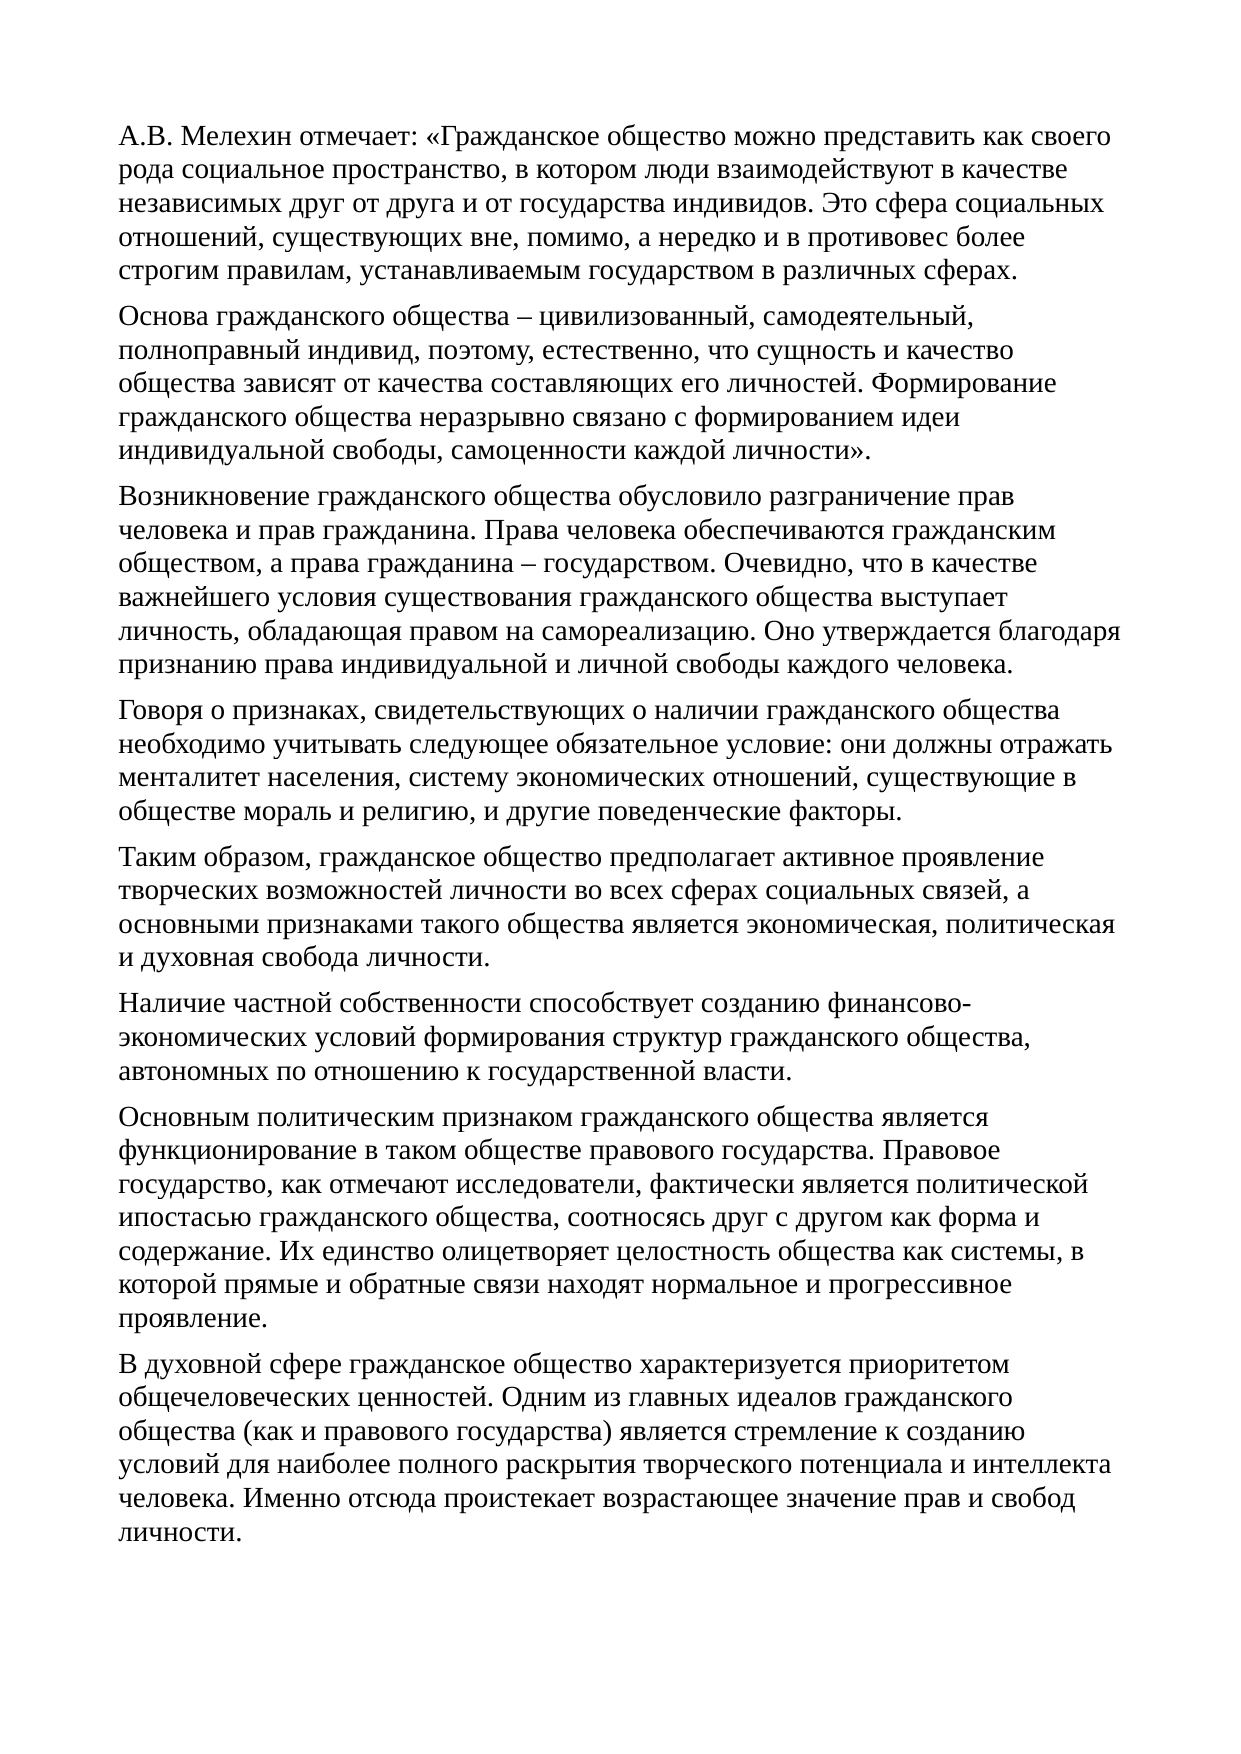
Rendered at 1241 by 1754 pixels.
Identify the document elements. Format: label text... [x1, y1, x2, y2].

text Основа гражданского общества – цивилизованный, самодеятельный, полноправный индивид, поэтому, естественно, что сущность и качество общества зависят от качества составляющих его личностей. Формирование гражданского общества неразрывно связано с формированием идеи индивидуальной свободы, самоценности каждой личности». [118, 298, 1122, 466]
text Возникновение гражданского общества обусловило разграничение прав человека и прав гражданина. Права человека обеспечиваются гражданским обществом, а права гражданина – государством. Очевидно, что в качестве важнейшего условия существования гражданского общества выступает личность, обладающая правом на самореализацию. Оно утверждается благодаря признанию права индивидуальной и личной свободы каждого человека. [118, 478, 1122, 680]
text А.В. Мелехин отмечает: «Гражданское общество можно представить как своего рода социальное пространство, в котором люди взаимодействуют в качестве независимых друг от друга и от государства индивидов. Это сфера социальных отношений, существующих вне, помимо, а нередко и в противовес более строгим правилам, устанавливаемым государством в различных сферах. [118, 118, 1122, 286]
text Говоря о признаках, свидетельствующих о наличии гражданского общества необходимо учитывать следующее обязательное условие: они должны отражать менталитет населения, систему экономических отношений, существующие в обществе мораль и религию, и другие поведенческие факторы. [118, 692, 1122, 826]
text Основным политическим признаком гражданского общества является функционирование в таком обществе правового государства. Правовое государство, как отмечают исследователи, фактически является политической ипостасью гражданского общества, соотносясь друг с другом как форма и содержание. Их единство олицетворяет целостность общества как системы, в которой прямые и обратные связи находят нормальное и прогрессивное проявление. [118, 1099, 1122, 1333]
text Таким образом, гражданское общество предполагает активное проявление творческих возможностей личности во всех сферах социальных связей, а основными признаками такого общества является экономическая, политическая и духовная свобода личности. [118, 839, 1122, 973]
text Наличие частной собственности способствует созданию финансово-экономических условий формирования структур гражданского общества, автономных по отношению к государственной власти. [118, 986, 1122, 1086]
text В духовной сфере гражданское общество характеризуется приоритетом общечеловеческих ценностей. Одним из главных идеалов гражданского общества (как и правового государства) является стремление к созданию условий для наиболее полного раскрытия творческого потенциала и интеллекта человека. Именно отсюда проистекает возрастающее значение прав и свобод личности. [118, 1346, 1122, 1547]
